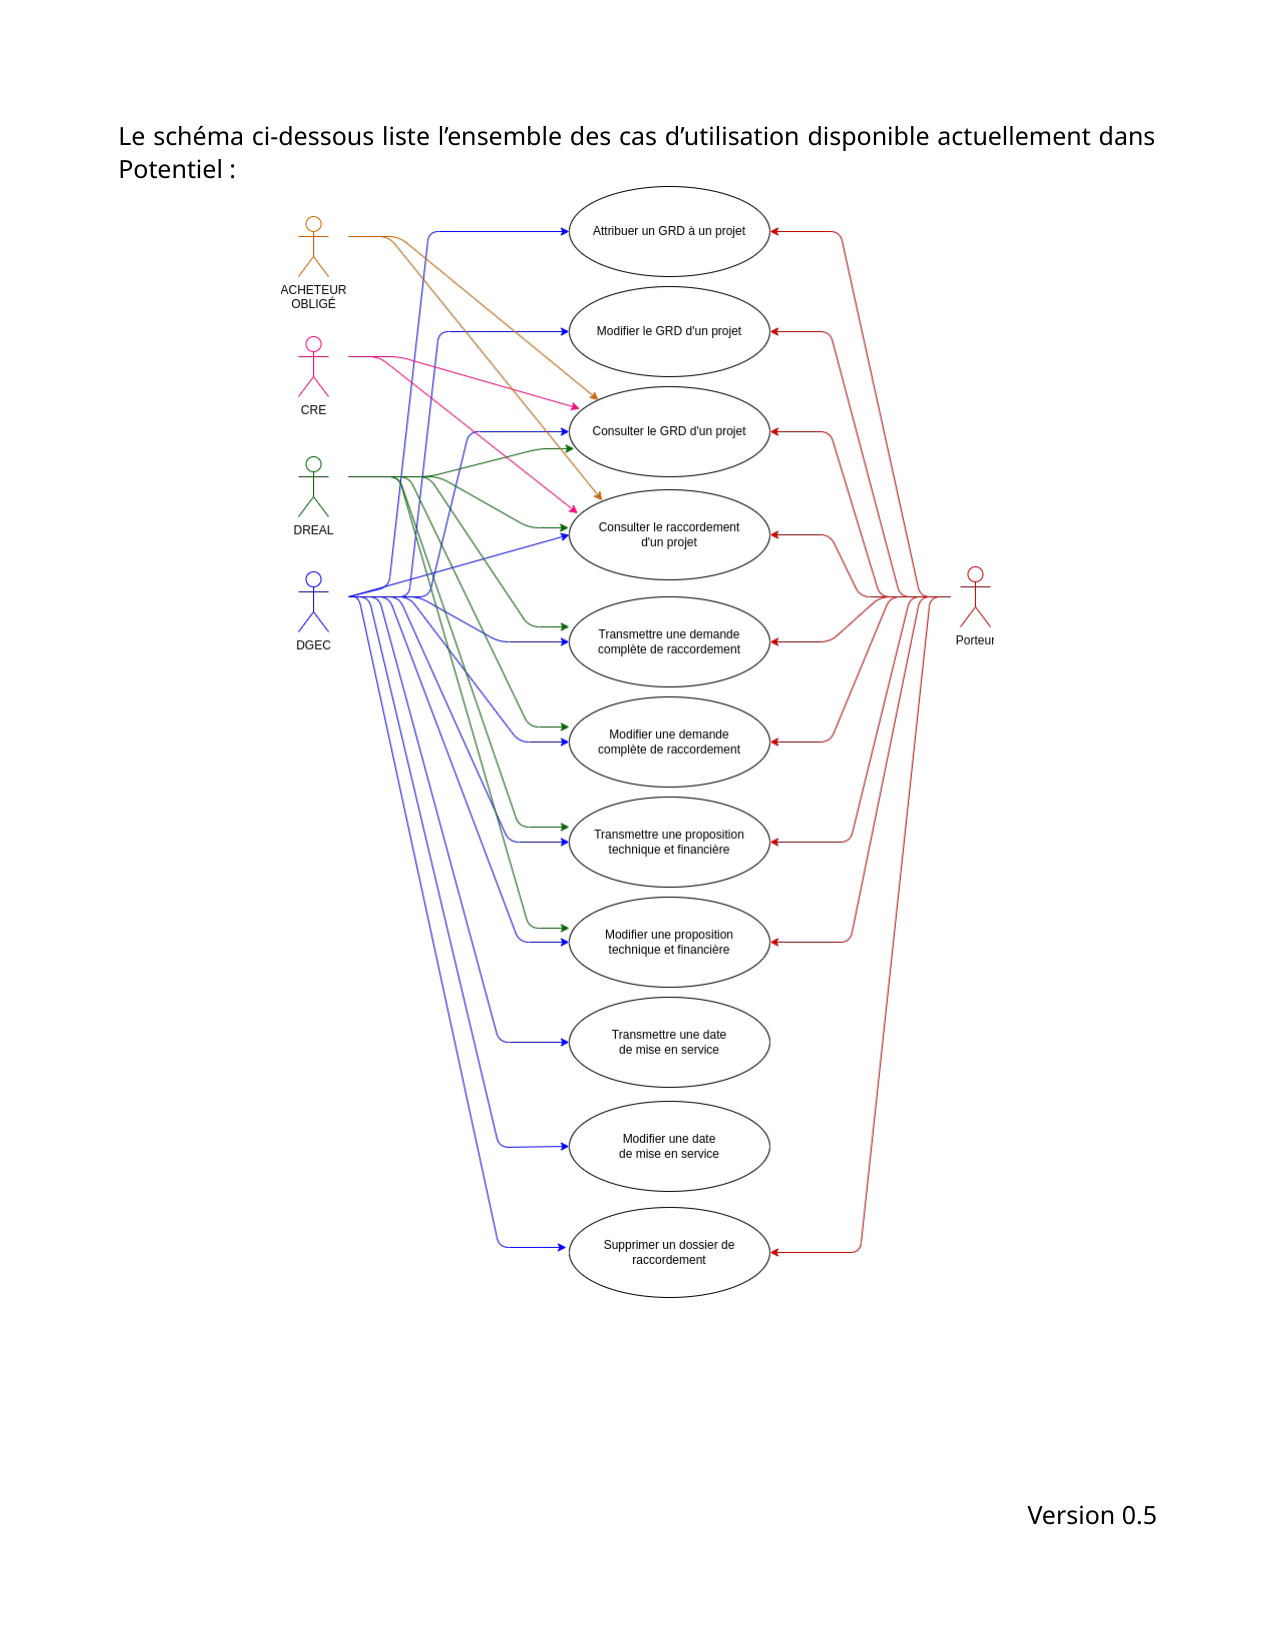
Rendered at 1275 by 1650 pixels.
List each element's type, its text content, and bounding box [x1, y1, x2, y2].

text Le schéma ci-dessous liste l’ensemble des cas d’utilisation disponible actuellement dans Potentiel : [118, 118, 1157, 186]
picture [281, 186, 994, 1298]
